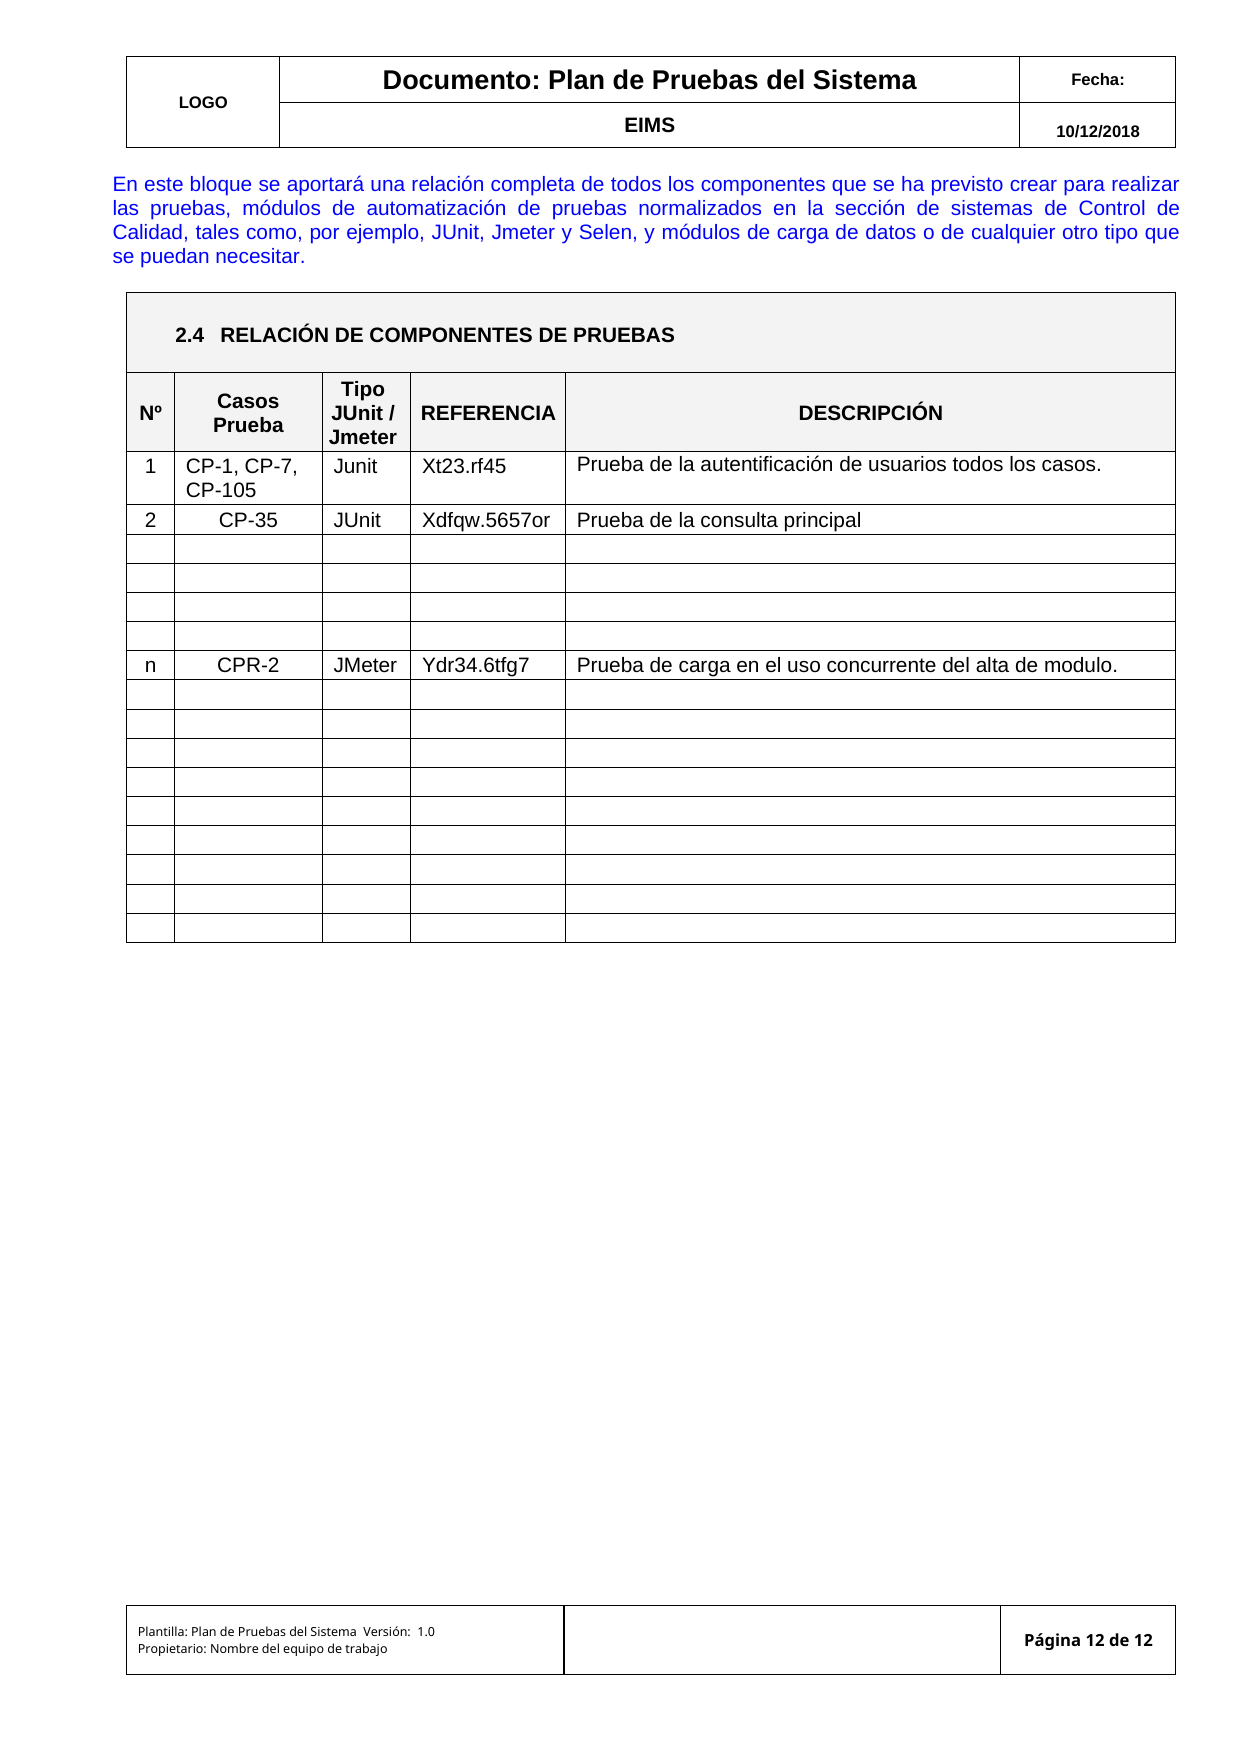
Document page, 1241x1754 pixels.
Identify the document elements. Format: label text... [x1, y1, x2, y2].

table_cell [175, 680, 322, 708]
table_cell [127, 564, 174, 592]
table_cell Casos Prueba [175, 373, 322, 451]
table_cell [411, 768, 565, 796]
table_cell [411, 855, 565, 883]
table_cell [127, 739, 174, 767]
table_cell [175, 826, 322, 854]
table_cell [566, 797, 1175, 825]
table_cell [127, 535, 174, 563]
table_cell [175, 564, 322, 592]
table_cell [323, 914, 410, 942]
table_cell Xdfqw.5657or [411, 505, 565, 533]
table_cell JUnit [323, 505, 410, 533]
table_cell [127, 797, 174, 825]
table_cell [566, 739, 1175, 767]
table_cell [411, 680, 565, 708]
table_cell [127, 593, 174, 621]
table_cell [175, 768, 322, 796]
table_cell [411, 564, 565, 592]
table_cell [323, 826, 410, 854]
table_cell 2 [127, 505, 174, 533]
table_cell [411, 593, 565, 621]
table_cell [175, 855, 322, 883]
table_cell [127, 710, 174, 738]
table_cell [566, 885, 1175, 913]
table_cell CP-35 [175, 505, 322, 533]
table_cell [566, 914, 1175, 942]
table_cell [566, 535, 1175, 563]
table_cell CPR-2 [175, 651, 322, 679]
table_cell [127, 622, 174, 650]
table_cell [175, 914, 322, 942]
table_cell [411, 535, 565, 563]
table_cell [411, 739, 565, 767]
table_cell [175, 797, 322, 825]
table_cell Tipo JUnit / Jmeter [323, 373, 410, 451]
table_cell Prueba de la autentificación de usuarios todos los casos. [566, 452, 1175, 504]
table_cell [566, 768, 1175, 796]
table_cell REFERENCIA [411, 373, 565, 451]
table_cell [323, 680, 410, 708]
text En este bloque se aportará una relación completa de todos los componentes que se ha previsto crear para realizar las pruebas, módulos de automatización de pruebas normalizados en la sección de sistemas de Control de Calidad, tales como, por ejemplo, JUnit, Jmeter y Selen, y módulos de carga de datos o de cualquier otro tipo que se puedan necesitar. [112, 172, 1181, 268]
table_cell [175, 710, 322, 738]
table_cell [175, 593, 322, 621]
table_cell Nº [127, 373, 174, 451]
table_cell [411, 914, 565, 942]
table_cell [323, 622, 410, 650]
table_cell [566, 710, 1175, 738]
table_cell CP-1, CP-7, CP-105 [175, 452, 322, 504]
table_cell [566, 593, 1175, 621]
table_cell [175, 739, 322, 767]
table_cell Prueba de carga en el uso concurrente del alta de modulo. [566, 651, 1175, 679]
table_cell [127, 914, 174, 942]
table_cell [175, 885, 322, 913]
table_cell [566, 855, 1175, 883]
table_cell [566, 564, 1175, 592]
table_cell JMeter [323, 651, 410, 679]
table_cell [323, 593, 410, 621]
table_cell Prueba de la consulta principal [566, 505, 1175, 533]
table_cell [127, 680, 174, 708]
table_cell [566, 622, 1175, 650]
table_cell [323, 768, 410, 796]
table_cell [411, 797, 565, 825]
table_cell [127, 826, 174, 854]
table_cell DESCRIPCIÓN [566, 373, 1175, 451]
table_cell [127, 768, 174, 796]
table_cell [323, 797, 410, 825]
table_cell [566, 826, 1175, 854]
table_cell [323, 564, 410, 592]
table_cell Ydr34.6tfg7 [411, 651, 565, 679]
table_cell [175, 535, 322, 563]
table_cell Junit [323, 452, 410, 504]
table_cell [411, 885, 565, 913]
table_cell [323, 855, 410, 883]
table_cell [127, 855, 174, 883]
table_cell [323, 739, 410, 767]
table_cell n [127, 651, 174, 679]
table_header RELACIÓN DE COMPONENTES DE PRUEBAS [127, 293, 1175, 372]
table_cell [566, 680, 1175, 708]
table_cell 1 [127, 452, 174, 504]
table_cell [175, 622, 322, 650]
table_cell [411, 622, 565, 650]
table_cell [323, 535, 410, 563]
table_cell [323, 885, 410, 913]
table_cell Xt23.rf45 [411, 452, 565, 504]
table_cell [411, 710, 565, 738]
table_cell [323, 710, 410, 738]
table_cell [411, 826, 565, 854]
table_cell [127, 885, 174, 913]
